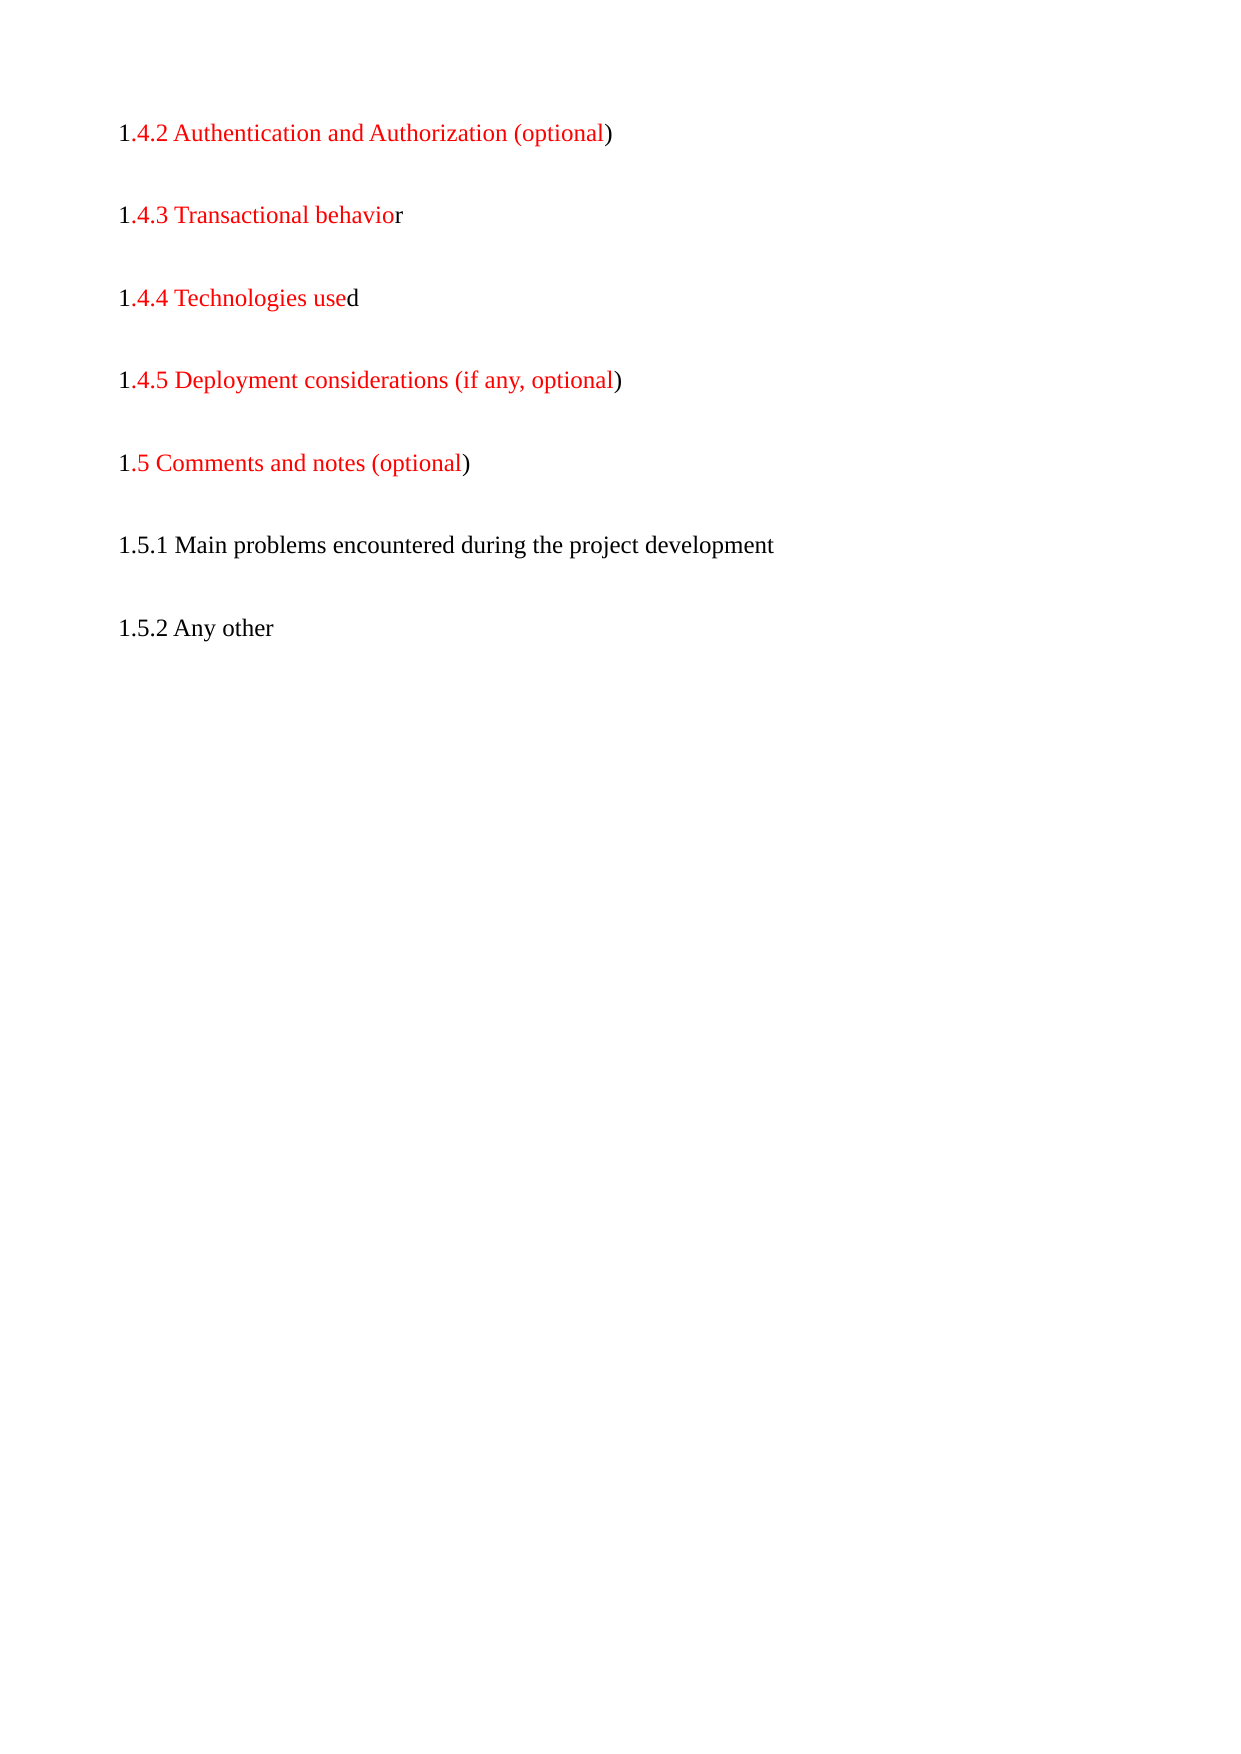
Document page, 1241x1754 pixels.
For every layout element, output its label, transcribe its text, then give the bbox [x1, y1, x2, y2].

text 1.5.1 Main problems encountered during the project development [118, 531, 1122, 559]
text 1.4.5 Deployment considerations (if any, optional) [118, 366, 1122, 394]
text 1.4.4 Technologies used [118, 283, 1122, 312]
text 1.5.2 Any other [118, 613, 1122, 642]
text 1.4.3 Transactional behavior [118, 201, 1122, 229]
text 1.4.2 Authentication and Authorization (optional) [118, 118, 1122, 147]
text 1.5 Comments and notes (optional) [118, 448, 1122, 477]
